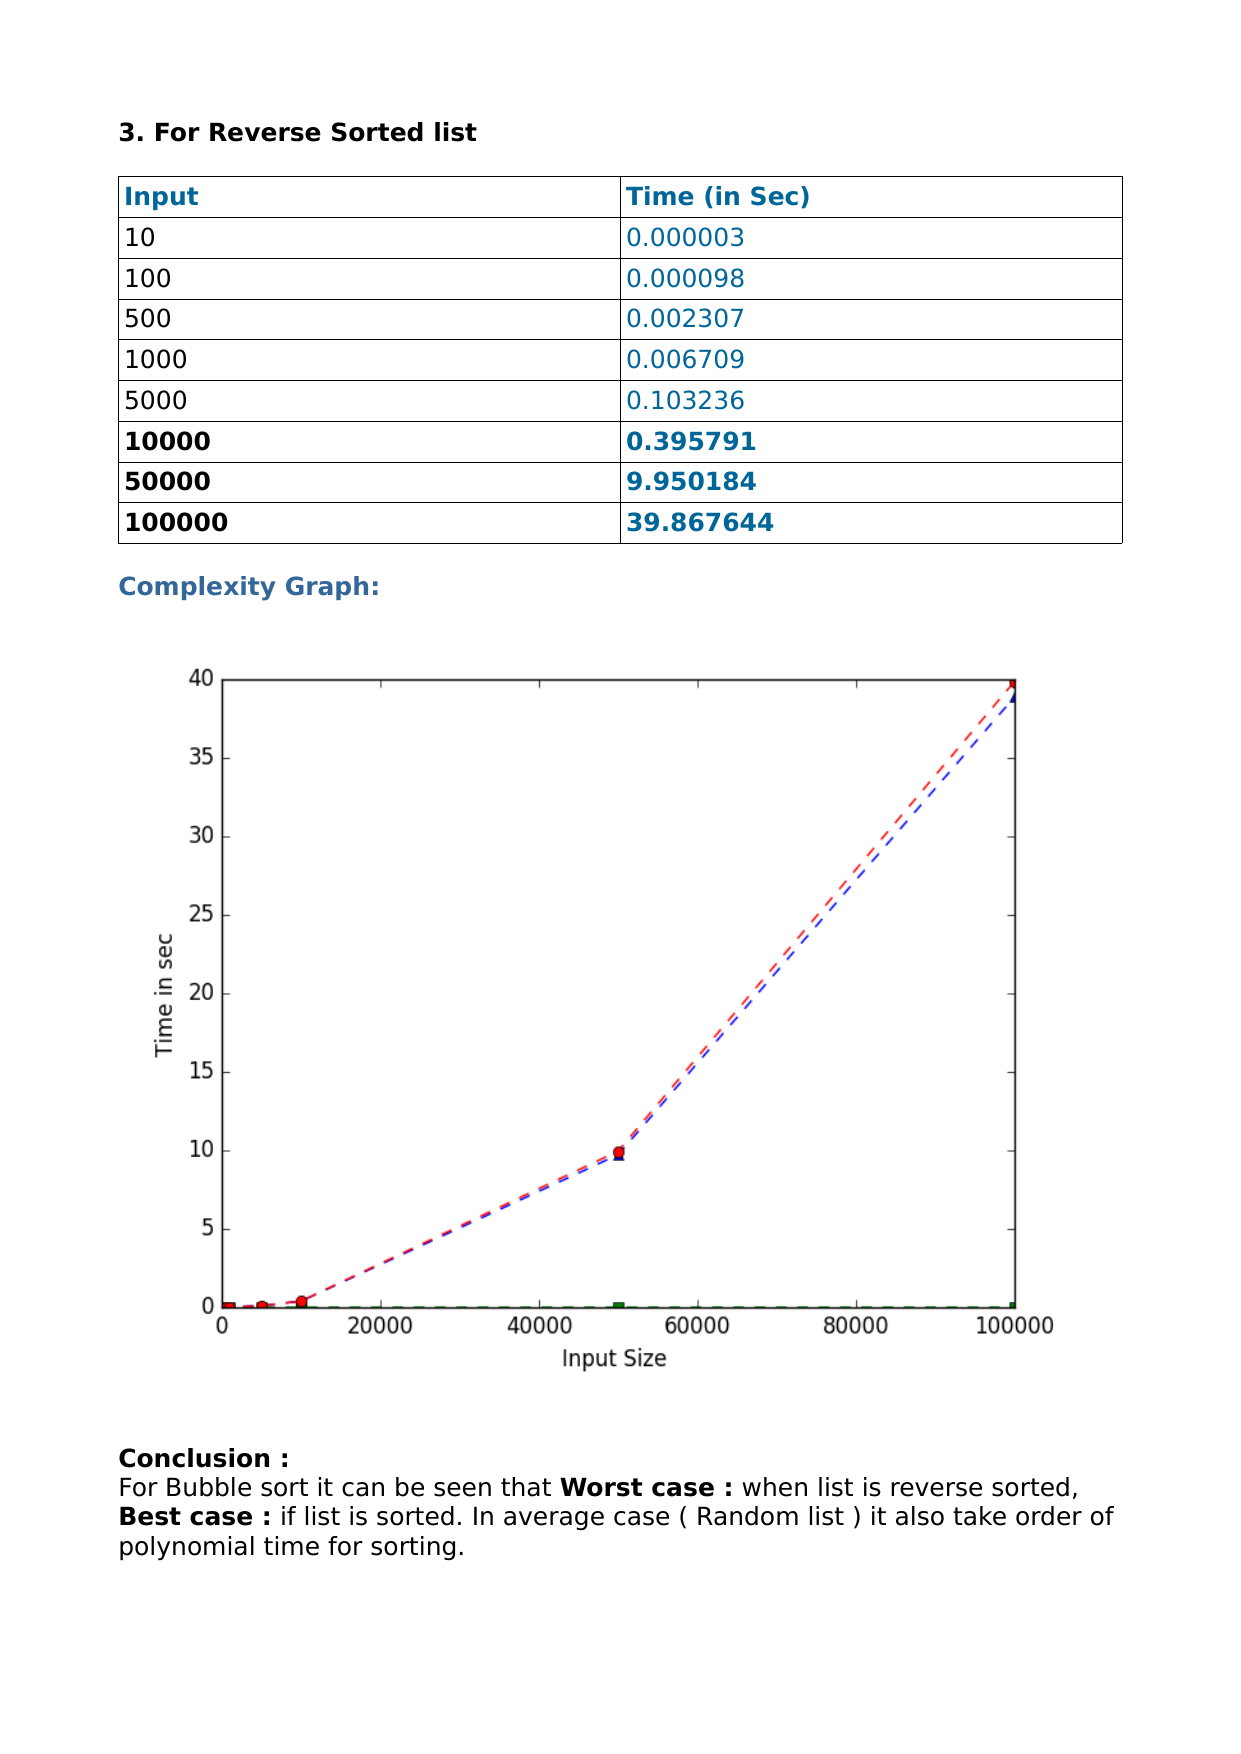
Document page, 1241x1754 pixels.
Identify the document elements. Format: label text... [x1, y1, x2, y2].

table_cell 9.950184 [621, 463, 1122, 502]
table_cell 39.867644 [621, 503, 1122, 543]
picture [94, 601, 1117, 1386]
text 3. For Reverse Sorted list [118, 118, 1122, 147]
table_cell 0.103236 [621, 381, 1122, 421]
table_cell 100000 [119, 503, 620, 543]
text Complexity Graph: [118, 572, 1122, 601]
text For Bubble sort it can be seen that Worst case : when list is reverse sorted, Best case : if list is sorted. In average case ( Random list ) it also take order of polynomial time for sorting. [118, 1473, 1122, 1561]
table_cell 0.002307 [621, 300, 1122, 339]
table_header Input [119, 177, 620, 217]
table_cell 1000 [119, 340, 620, 380]
table_cell 10 [119, 218, 620, 258]
table_cell 5000 [119, 381, 620, 421]
table_cell 100 [119, 259, 620, 299]
table_cell 0.006709 [621, 340, 1122, 380]
table_header Time (in Sec) [621, 177, 1122, 217]
table_cell 0.000003 [621, 218, 1122, 258]
table_cell 500 [119, 300, 620, 339]
table_cell 0.000098 [621, 259, 1122, 299]
table_cell 50000 [119, 463, 620, 502]
table_cell 10000 [119, 422, 620, 462]
text Conclusion : [118, 1444, 1122, 1473]
table_cell 0.395791 [621, 422, 1122, 462]
